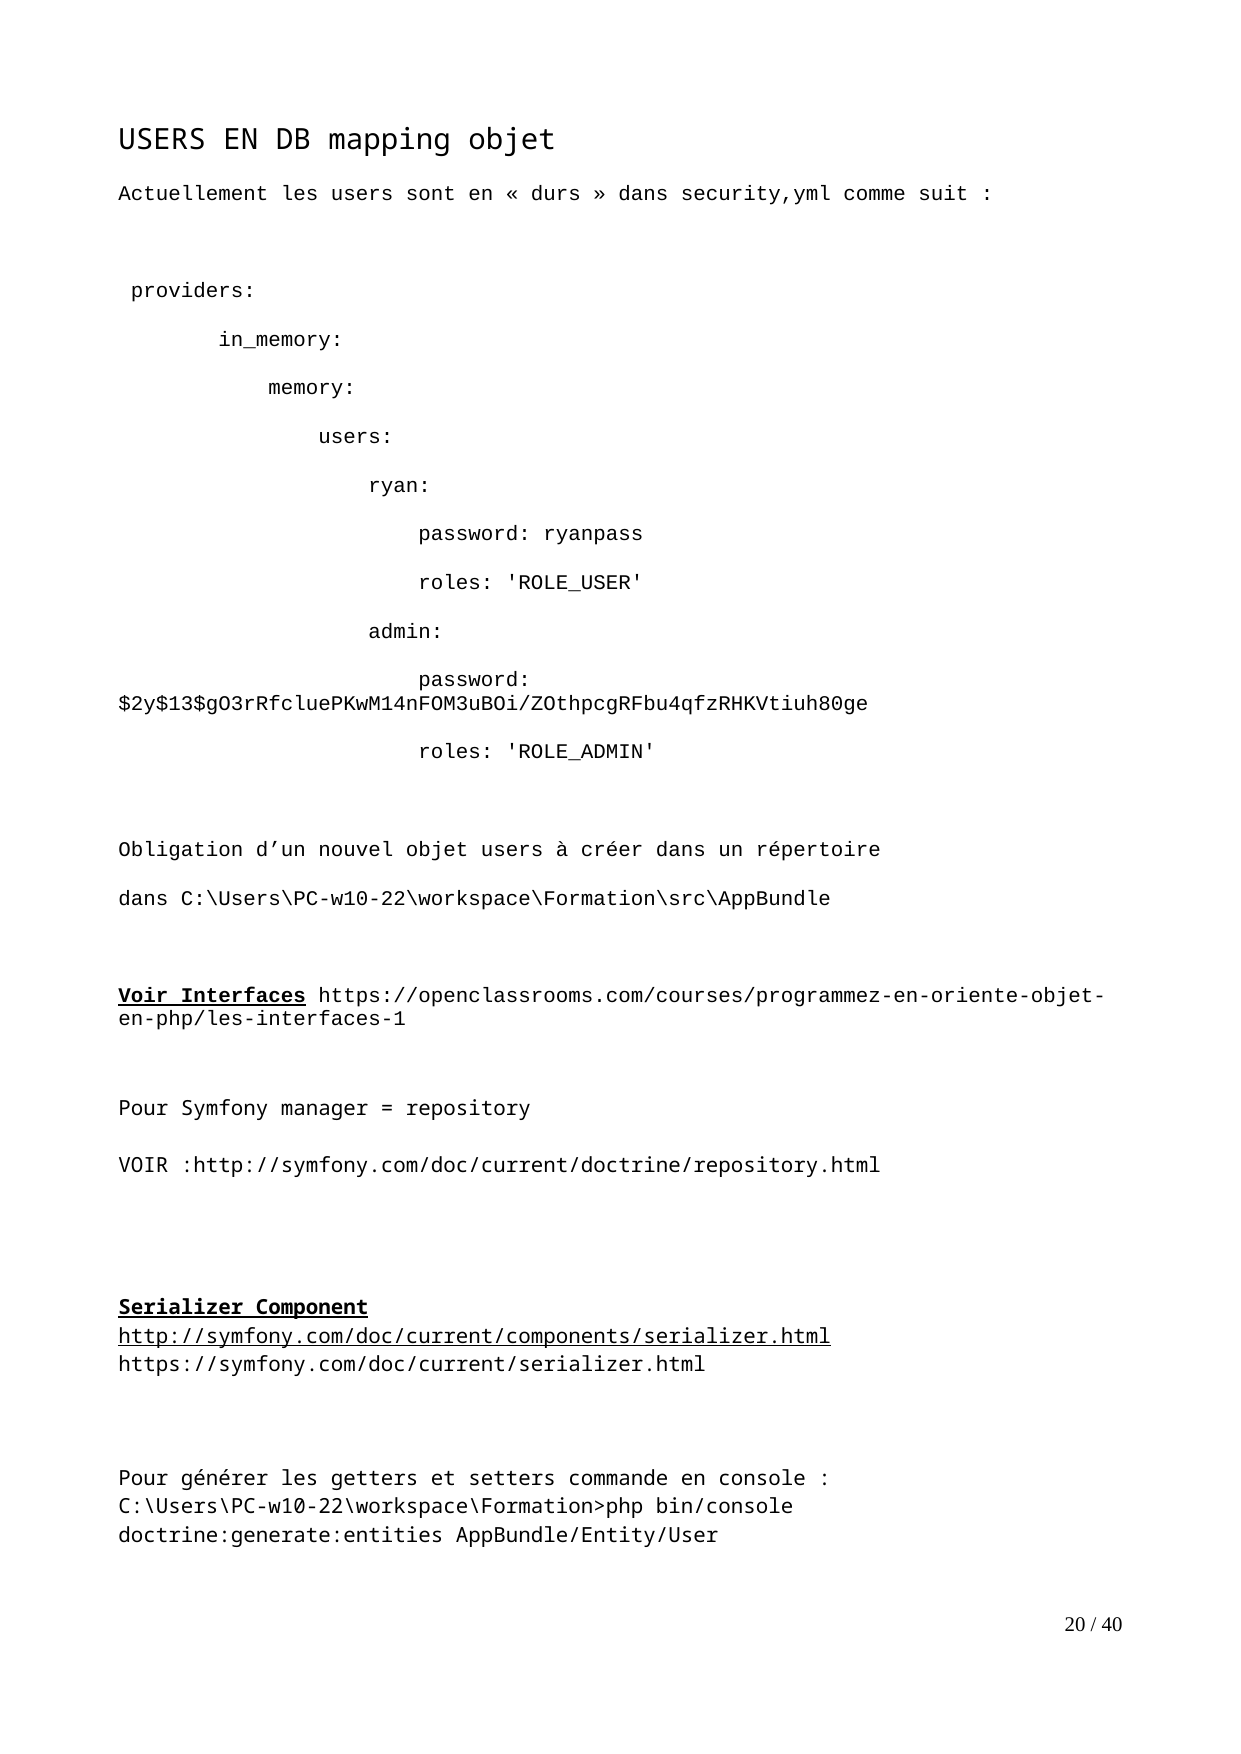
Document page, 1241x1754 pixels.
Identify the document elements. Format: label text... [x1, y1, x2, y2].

subtitle Voir Interfaces https://openclassrooms.com/courses/programmez-en-oriente-objet-en-php/les-interfaces-1 [118, 985, 1122, 1032]
subtitle users: [118, 426, 1122, 450]
subtitle admin: [118, 621, 1122, 644]
subtitle memory: [118, 377, 1122, 401]
subtitle USERS EN DB mapping objet [118, 118, 1122, 158]
subtitle Actuellement les users sont en « durs » dans security,yml comme suit : [118, 183, 1122, 206]
subtitle dans C:\Users\PC-w10-22\workspace\Formation\src\AppBundle [118, 887, 1122, 911]
subtitle roles: 'ROLE_ADMIN' [118, 742, 1122, 765]
subtitle providers: [118, 280, 1122, 304]
subtitle password: $2y$13$gO3rRfcluePKwM14nFOM3uBOi/ZOthpcgRFbu4qfzRHKVtiuh80ge [118, 669, 1122, 717]
text Pour générer les getters et setters commande en console : [118, 1463, 1122, 1491]
subtitle ryan: [118, 475, 1122, 498]
subtitle Obligation d’un nouvel objet users à créer dans un répertoire [118, 839, 1122, 862]
subtitle roles: 'ROLE_USER' [118, 572, 1122, 596]
text https://symfony.com/doc/current/serializer.html [118, 1349, 1122, 1378]
text http://symfony.com/doc/current/components/serializer.html [118, 1321, 1122, 1349]
subtitle password: ryanpass [118, 523, 1122, 547]
text C:\Users\PC-w10-22\workspace\Formation>php bin/console doctrine:generate:entities AppBundle/Entity/User [118, 1491, 1122, 1548]
subtitle in_memory: [118, 329, 1122, 352]
text Pour Symfony manager = repository [118, 1093, 1122, 1122]
text VOIR :http://symfony.com/doc/current/doctrine/repository.html [118, 1150, 1122, 1178]
text Serializer Component [118, 1292, 1122, 1321]
